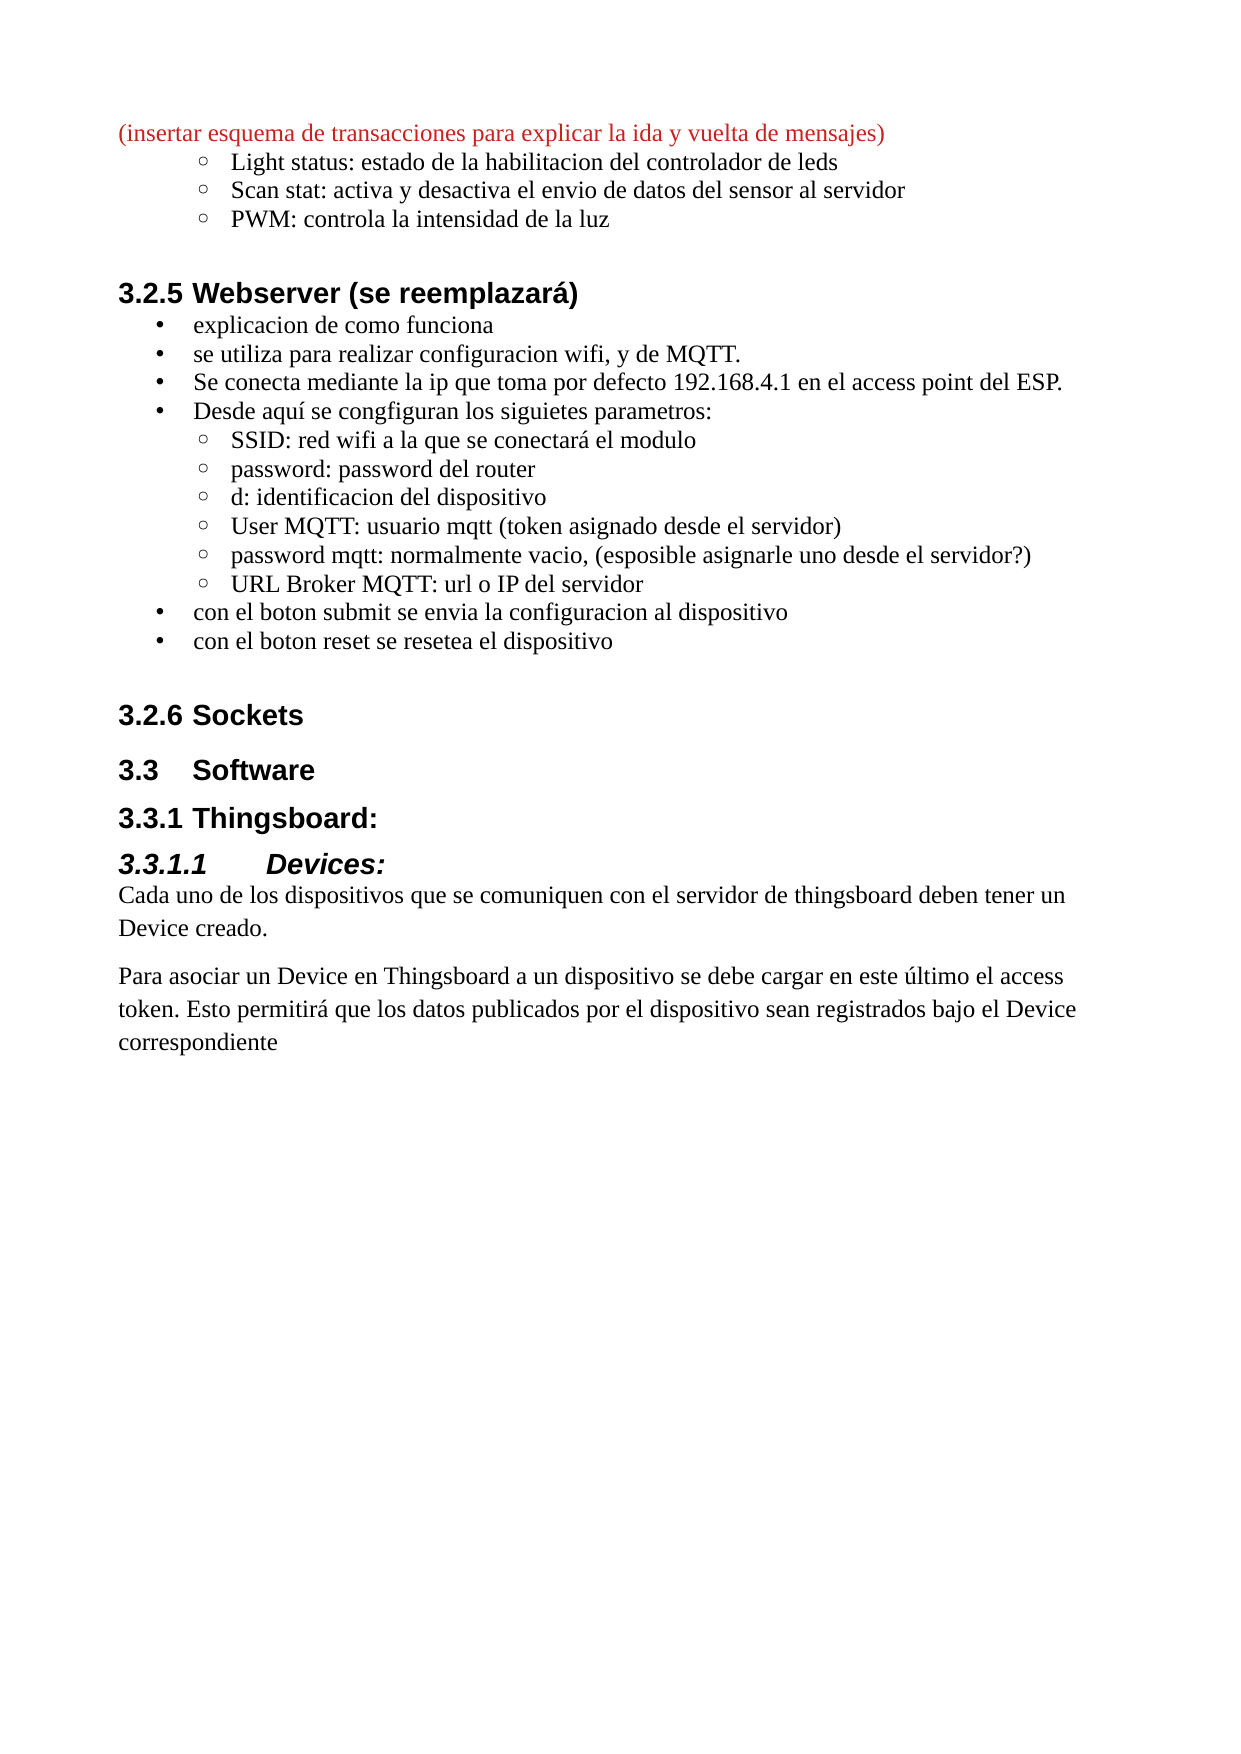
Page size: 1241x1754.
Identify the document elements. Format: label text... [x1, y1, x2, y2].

list password: password del router [193, 454, 1122, 482]
list con el boton reset se resetea el dispositivo [156, 626, 1122, 655]
subtitle Webserver (se reemplazará) [118, 276, 1122, 310]
list PWM: controla la intensidad de la luz [193, 204, 1122, 233]
subtitle Thingsboard: [118, 801, 1122, 834]
list Desde aquí se congfiguran los siguietes parametros: [156, 396, 1122, 425]
list URL Broker MQTT: url o IP del servidor [193, 569, 1122, 597]
list Se conecta mediante la ip que toma por defecto 192.168.4.1 en el access point del ESP. [156, 367, 1122, 396]
list con el boton submit se envia la configuracion al dispositivo [156, 597, 1122, 626]
text Para asociar un Device en Thingsboard a un dispositivo se debe cargar en este último el access token. Esto permitirá que los datos publicados por el dispositivo sean registrados bajo el Device correspondiente [118, 961, 1122, 1056]
list explicacion de como funciona [156, 310, 1122, 339]
list SSID: red wifi a la que se conectará el modulo [193, 425, 1122, 454]
text (insertar esquema de transacciones para explicar la ida y vuelta de mensajes) [118, 118, 1122, 147]
list se utiliza para realizar configuracion wifi, y de MQTT. [156, 339, 1122, 367]
list d: identificacion del dispositivo [193, 482, 1122, 511]
list Scan stat: activa y desactiva el envio de datos del sensor al servidor [193, 176, 1122, 204]
list Light status: estado de la habilitacion del controlador de leds [193, 147, 1122, 176]
text Cada uno de los dispositivos que se comuniquen con el servidor de thingsboard deben tener un Device creado. [118, 880, 1122, 942]
subtitle Sockets [118, 698, 1122, 732]
subtitle Software [118, 753, 1122, 786]
list User MQTT: usuario mqtt (token asignado desde el servidor) [193, 511, 1122, 540]
list password mqtt: normalmente vacio, (esposible asignarle uno desde el servidor?) [193, 540, 1122, 569]
subtitle Devices: [118, 847, 1122, 880]
